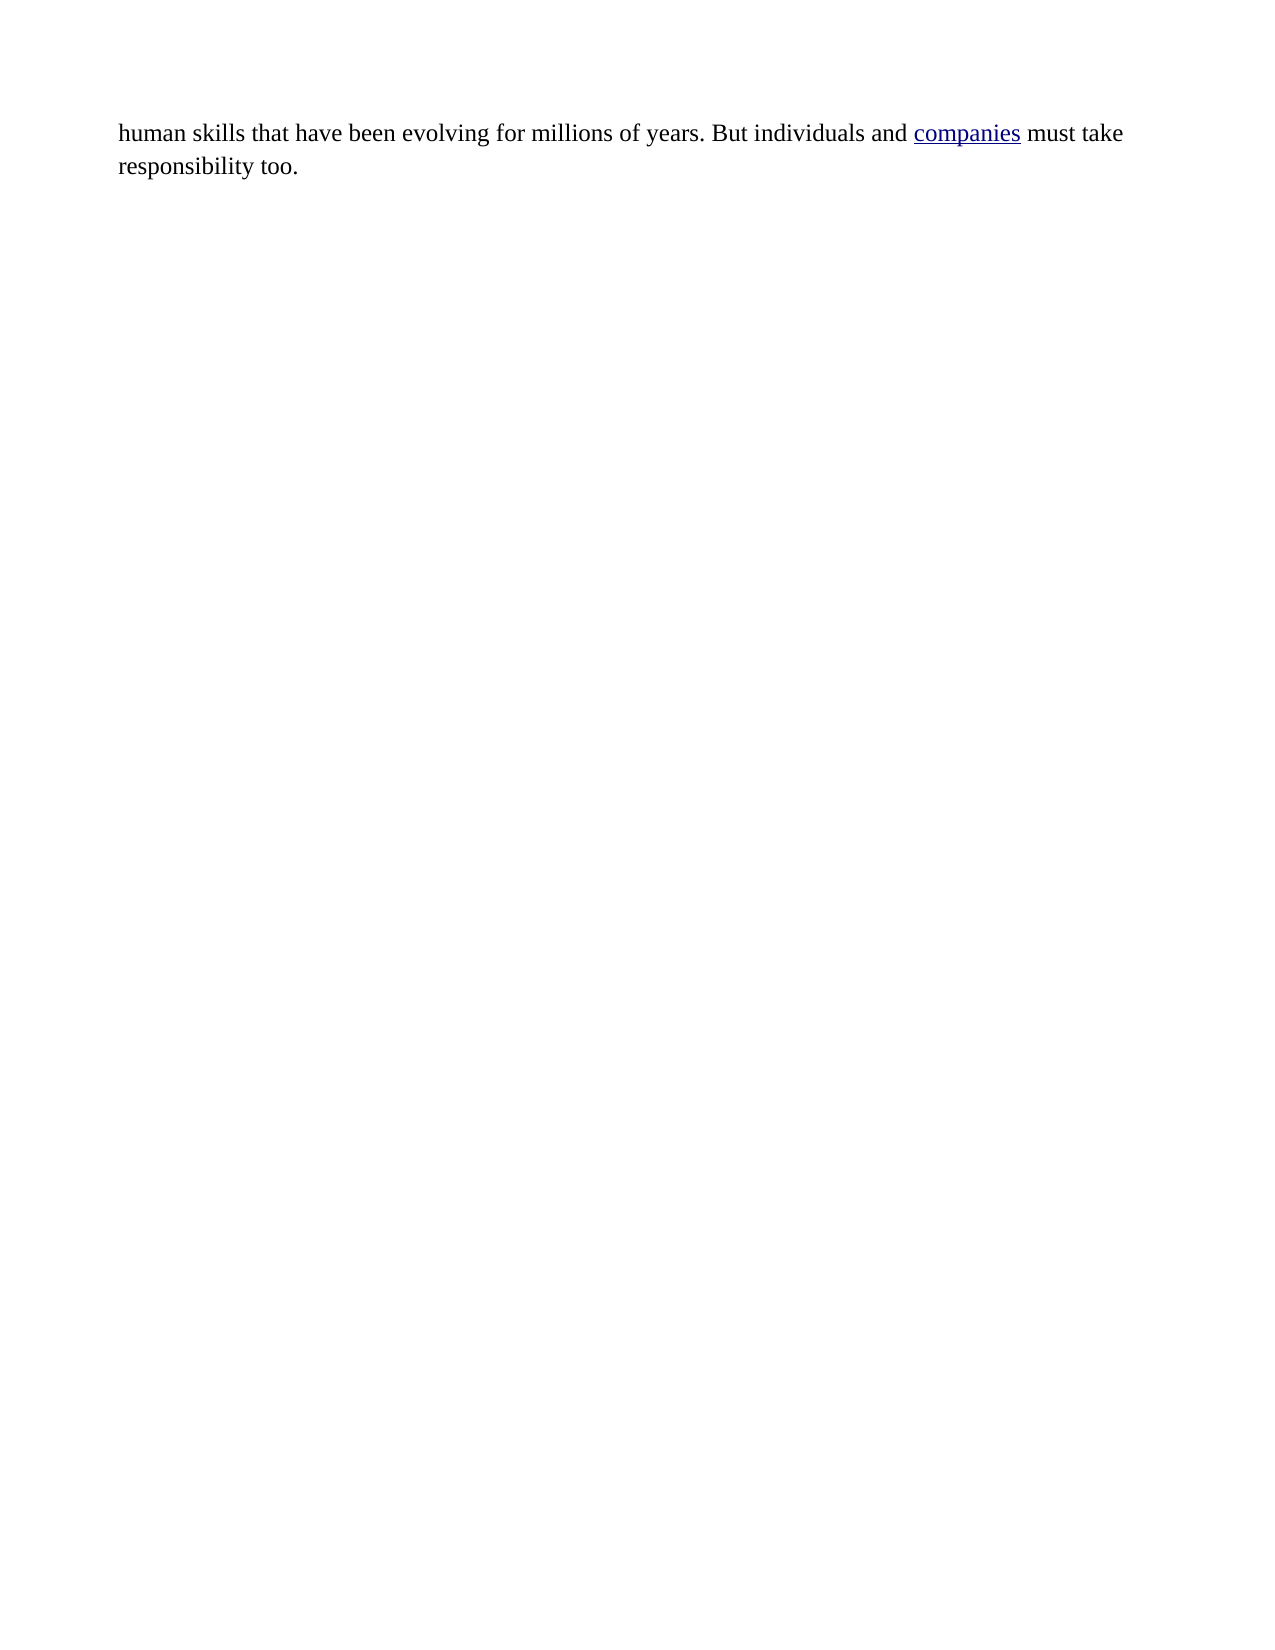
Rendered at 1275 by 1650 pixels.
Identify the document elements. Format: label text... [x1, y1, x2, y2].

text human skills that have been evolving for millions of years. But individuals and companies must take responsibility too. [118, 118, 1157, 180]
